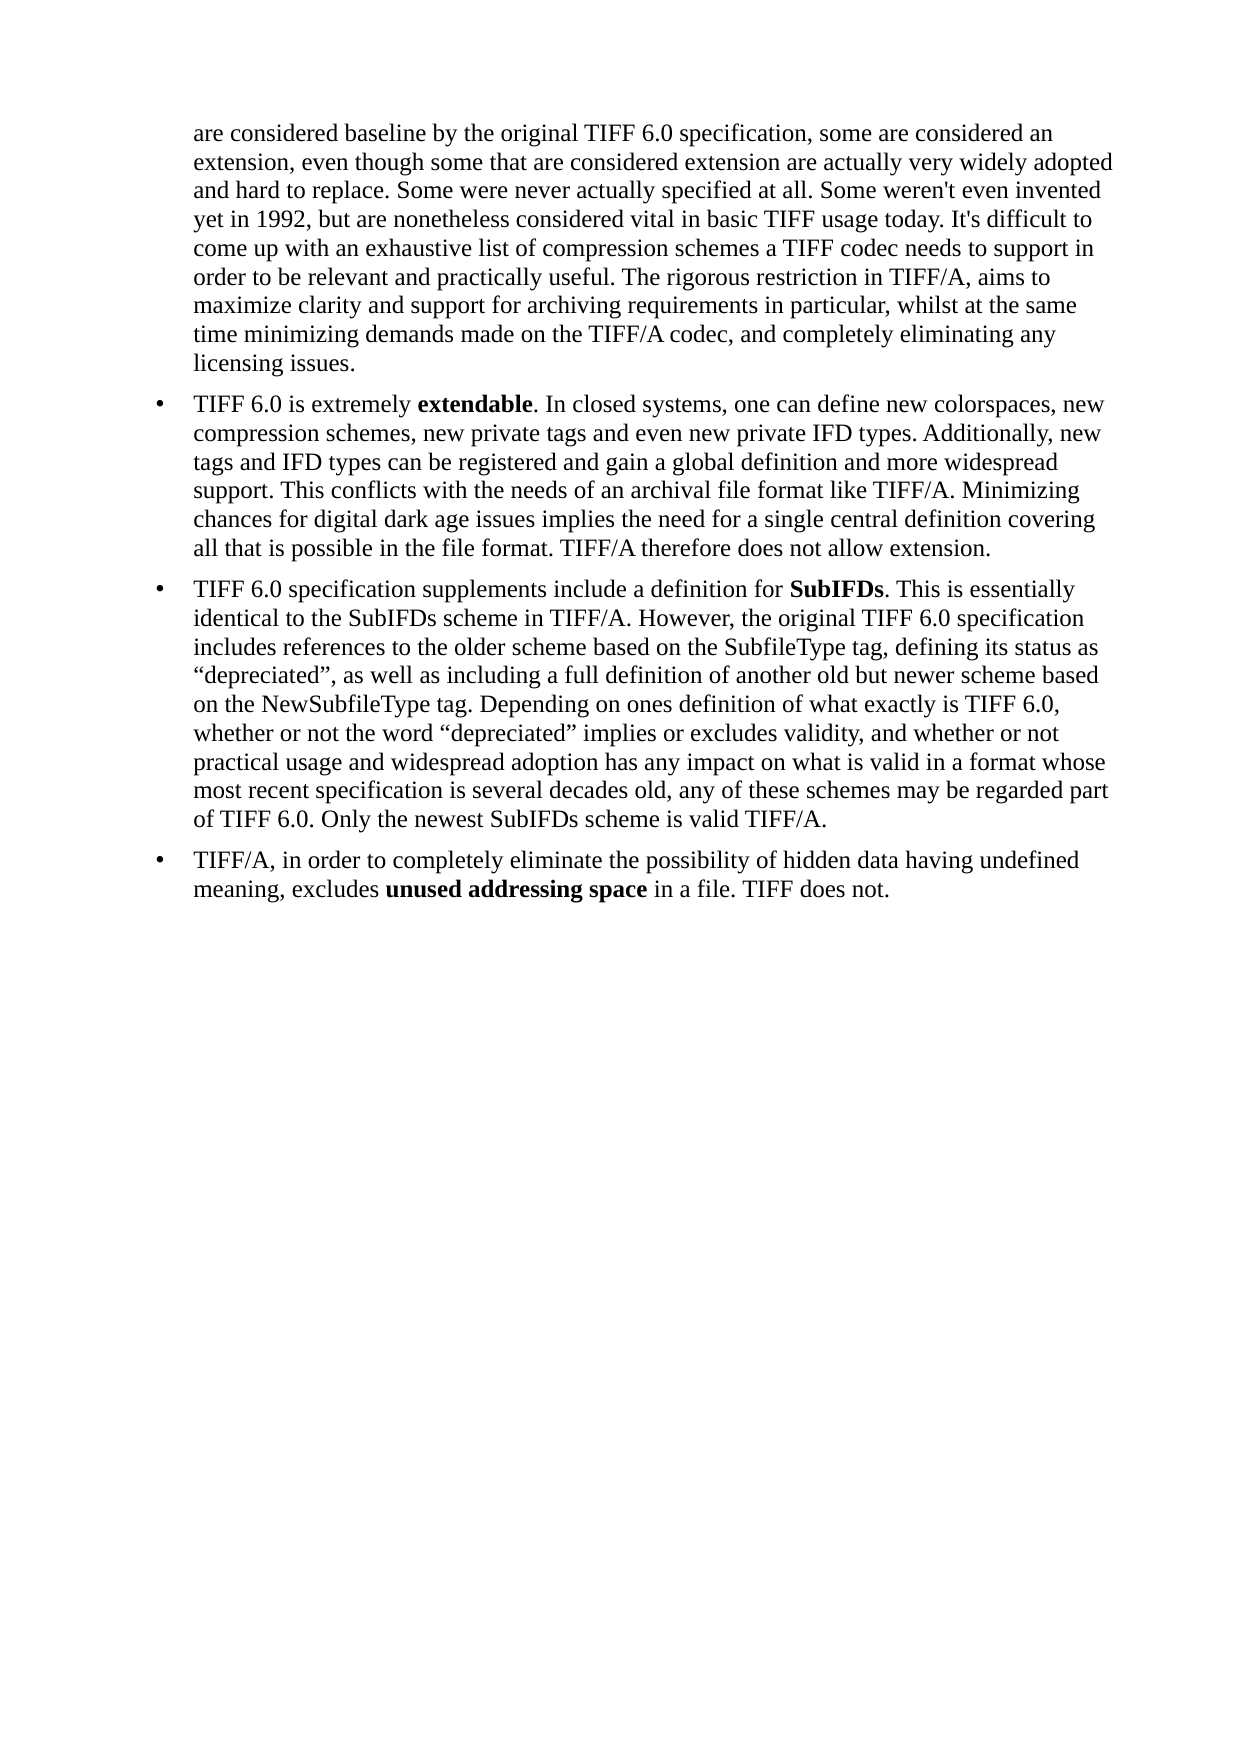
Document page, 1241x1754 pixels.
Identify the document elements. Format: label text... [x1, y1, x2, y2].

list TIFF/A, in order to completely eliminate the possibility of hidden data having undefined meaning, excludes unused addressing space in a file. TIFF does not. [156, 846, 1122, 903]
list TIFF 6.0 specification supplements include a definition for SubIFDs. This is essentially identical to the SubIFDs scheme in TIFF/A. However, the original TIFF 6.0 specification includes references to the older scheme based on the SubfileType tag, defining its status as “depreciated”, as well as including a full definition of another old but newer scheme based on the NewSubfileType tag. Depending on ones definition of what exactly is TIFF 6.0, whether or not the word “depreciated” implies or excludes validity, and whether or not practical usage and widespread adoption has any impact on what is valid in a format whose most recent specification is several decades old, any of these schemes may be regarded part of TIFF 6.0. Only the newest SubIFDs scheme is valid TIFF/A. [156, 574, 1122, 833]
list are considered baseline by the original TIFF 6.0 specification, some are considered an extension, even though some that are considered extension are actually very widely adopted and hard to replace. Some were never actually specified at all. Some weren't even invented yet in 1992, but are nonetheless considered vital in basic TIFF usage today. It's difficult to come up with an exhaustive list of compression schemes a TIFF codec needs to support in order to be relevant and practically useful. The rigorous restriction in TIFF/A, aims to maximize clarity and support for archiving requirements in particular, whilst at the same time minimizing demands made on the TIFF/A codec, and completely eliminating any licensing issues. [156, 118, 1122, 377]
list TIFF 6.0 is extremely extendable. In closed systems, one can define new colorspaces, new compression schemes, new private tags and even new private IFD types. Additionally, new tags and IFD types can be registered and gain a global definition and more widespread support. This conflicts with the needs of an archival file format like TIFF/A. Minimizing chances for digital dark age issues implies the need for a single central definition covering all that is possible in the file format. TIFF/A therefore does not allow extension. [156, 389, 1122, 562]
